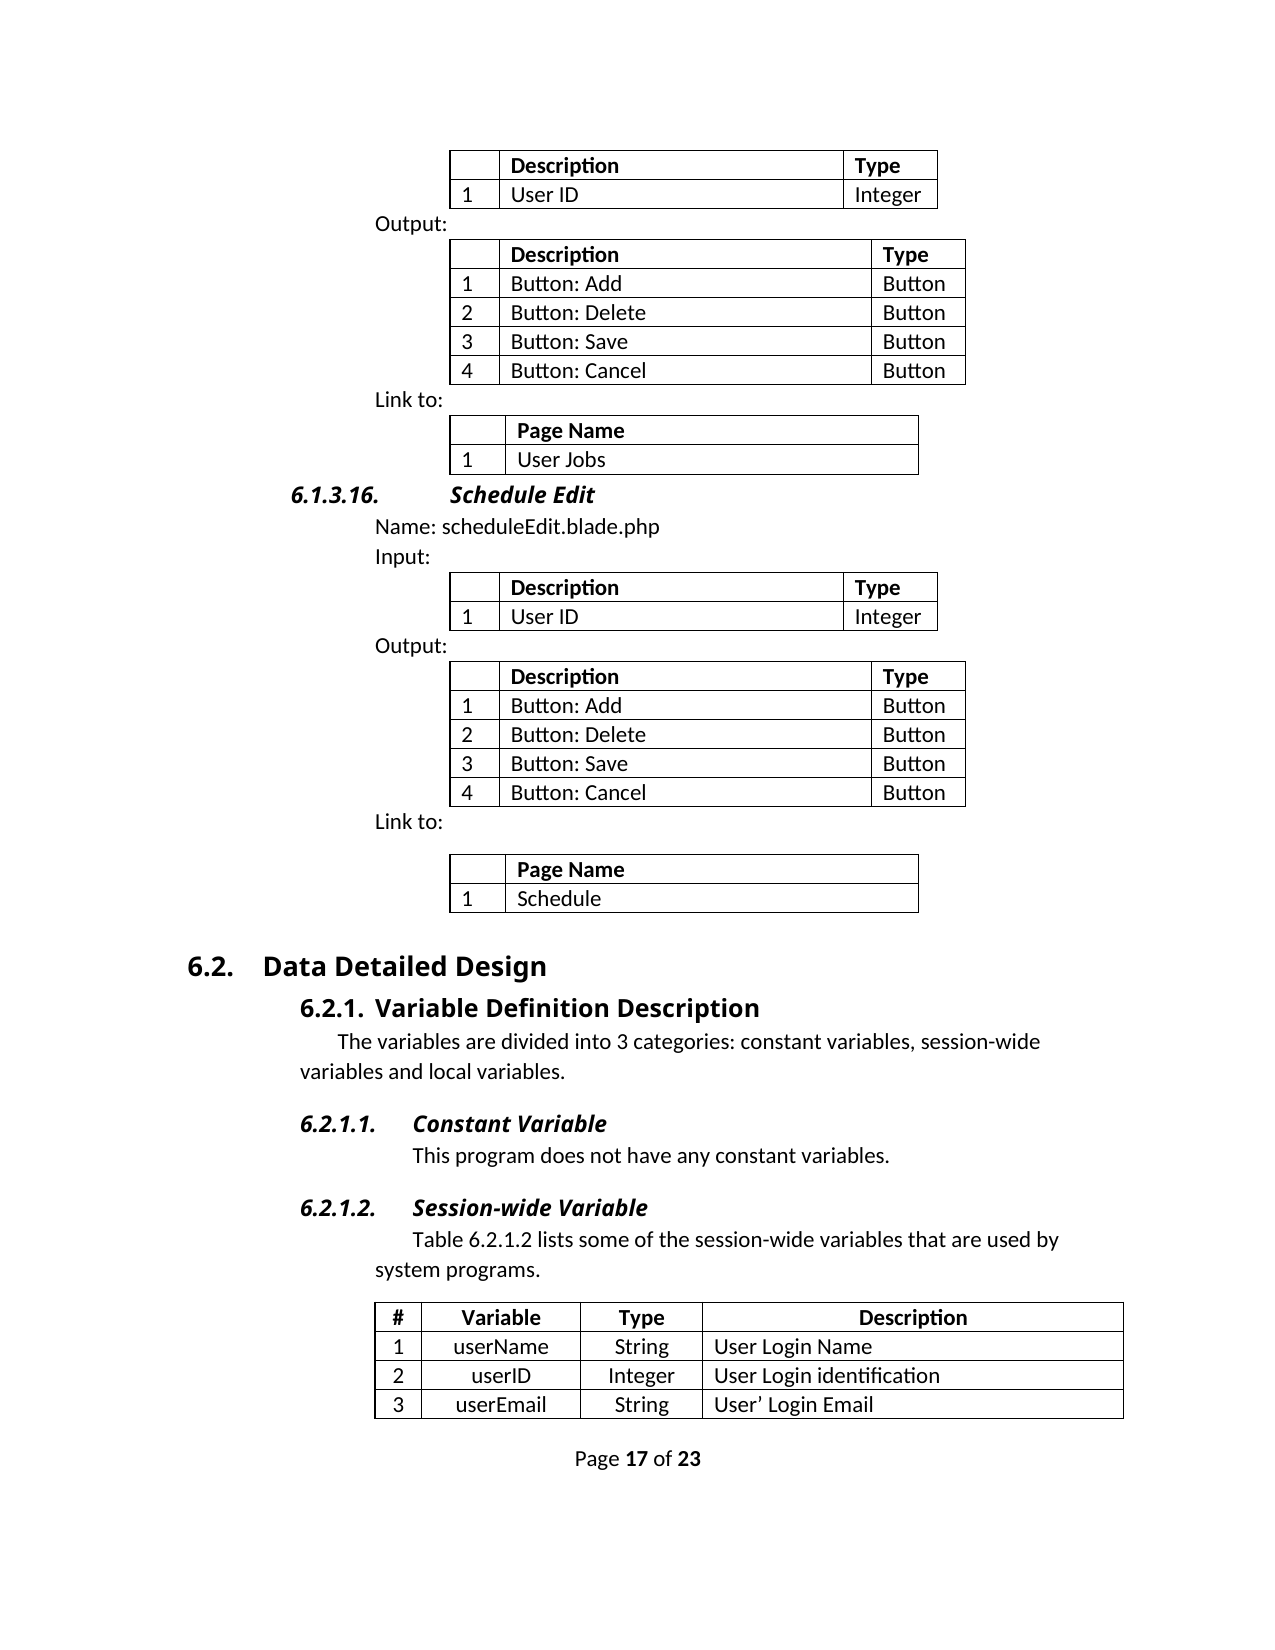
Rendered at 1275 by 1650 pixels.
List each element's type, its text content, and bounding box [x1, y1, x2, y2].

table_cell userName [422, 1332, 580, 1360]
table_header [451, 855, 505, 883]
table_header [451, 662, 499, 690]
table_cell Button [872, 749, 965, 777]
text Output: [375, 209, 1125, 237]
table_cell Button [872, 327, 965, 355]
table_cell Button [872, 269, 965, 297]
subtitle Data Detailed Design [187, 947, 1125, 984]
table_header Page Name [506, 855, 918, 883]
table_cell Button: Add [500, 269, 871, 297]
table_cell Button [872, 356, 965, 384]
table_cell User ID [500, 602, 843, 630]
table_cell 4 [451, 778, 499, 806]
table_cell Button: Save [500, 749, 871, 777]
table_cell Integer [844, 602, 937, 630]
table_cell 1 [451, 445, 505, 473]
table_cell 1 [451, 884, 505, 912]
table_cell User’ Login Email [703, 1390, 1123, 1418]
table_header [451, 573, 499, 601]
table_header Description [703, 1303, 1123, 1331]
table_header Type [872, 240, 965, 268]
table_header Type [844, 151, 937, 179]
table_header Variable [422, 1303, 580, 1331]
subtitle Variable Definition Description [300, 991, 1125, 1025]
text Link to: [375, 807, 1125, 835]
table_cell User ID [500, 180, 843, 208]
table_header Type [581, 1303, 702, 1331]
table_cell 2 [451, 720, 499, 748]
table_cell User Jobs [506, 445, 918, 473]
table_header Description [500, 662, 871, 690]
table_cell Button: Delete [500, 720, 871, 748]
table_cell Button [872, 778, 965, 806]
subtitle Constant Variable [300, 1108, 1125, 1139]
table_cell Button [872, 691, 965, 719]
table_header Page Name [506, 416, 918, 444]
table_cell Button [872, 298, 965, 326]
table_cell Integer [844, 180, 937, 208]
table_cell 1 [451, 180, 499, 208]
table_cell User Login identification [703, 1361, 1123, 1389]
table_cell Button [872, 720, 965, 748]
table_cell 2 [376, 1361, 421, 1389]
table_cell Schedule [506, 884, 918, 912]
table_cell Button: Cancel [500, 778, 871, 806]
table_cell 4 [451, 356, 499, 384]
table_cell userID [422, 1361, 580, 1389]
text Name: scheduleEdit.blade.php [375, 512, 1125, 540]
text Input: [375, 542, 1125, 570]
table_cell 3 [451, 749, 499, 777]
table_cell Integer [581, 1361, 702, 1389]
table_cell Button: Delete [500, 298, 871, 326]
table_cell 2 [451, 298, 499, 326]
table_cell 1 [451, 602, 499, 630]
table_cell 1 [451, 269, 499, 297]
text Link to: [375, 385, 1125, 413]
table_header Type [844, 573, 937, 601]
text This program does not have any constant variables. [375, 1141, 1125, 1169]
table_cell userEmail [422, 1390, 580, 1418]
table_cell 3 [376, 1390, 421, 1418]
table_cell 1 [451, 691, 499, 719]
table_cell Button: Cancel [500, 356, 871, 384]
table_cell String [581, 1332, 702, 1360]
table_header Description [500, 151, 843, 179]
subtitle Session-wide Variable [300, 1192, 1125, 1223]
text Output: [375, 631, 1125, 659]
table_cell 1 [376, 1332, 421, 1360]
table_header # [376, 1303, 421, 1331]
table_cell Button: Add [500, 691, 871, 719]
table_header Type [872, 662, 965, 690]
subtitle Schedule Edit [291, 479, 1125, 510]
text Table 6.2.1.2 lists some of the session-wide variables that are used by system programs. [375, 1225, 1125, 1283]
table_cell String [581, 1390, 702, 1418]
table_cell User Login Name [703, 1332, 1123, 1360]
table_header [451, 416, 505, 444]
table_header [451, 240, 499, 268]
table_header [451, 151, 499, 179]
table_header Description [500, 573, 843, 601]
table_cell Button: Save [500, 327, 871, 355]
text The variables are divided into 3 categories: constant variables, session-wide variables and local variables. [300, 1027, 1125, 1085]
table_header Description [500, 240, 871, 268]
table_cell 3 [451, 327, 499, 355]
